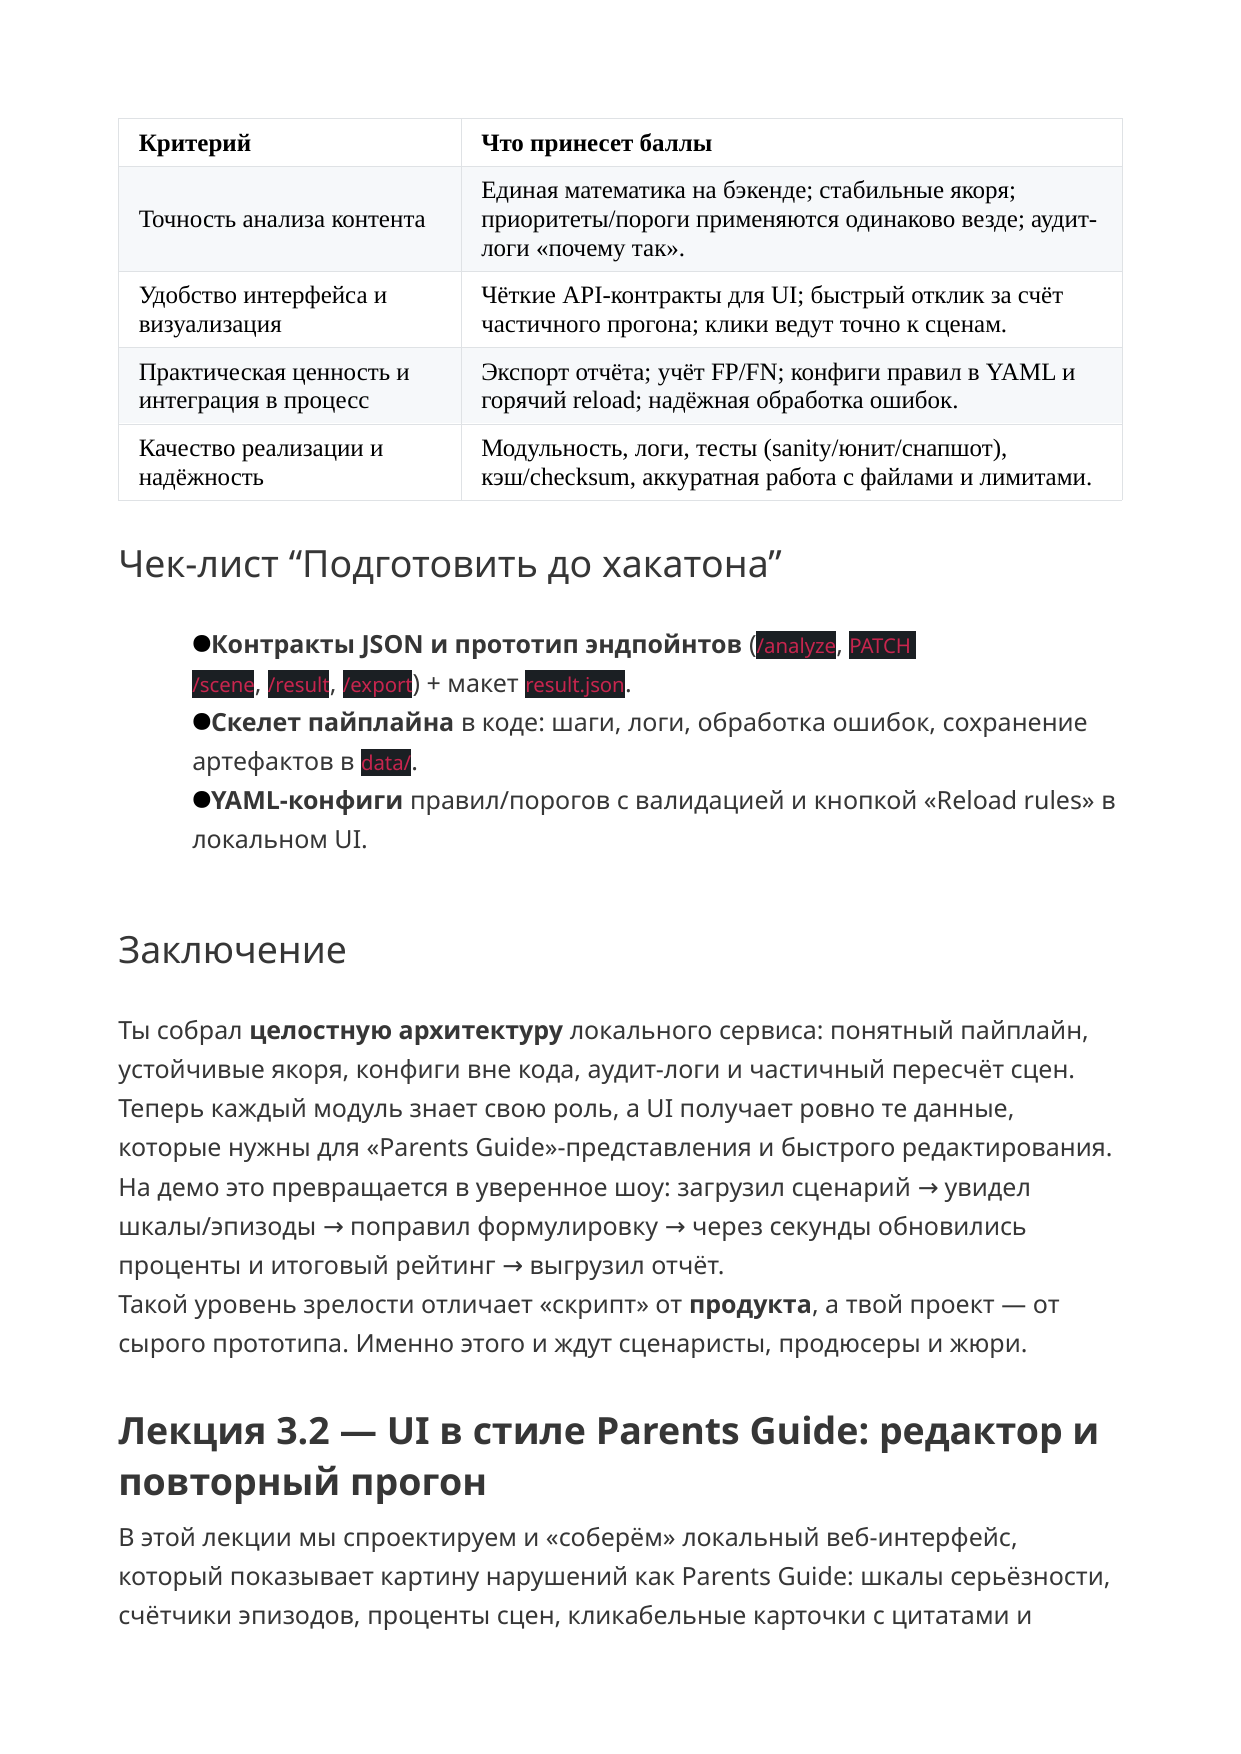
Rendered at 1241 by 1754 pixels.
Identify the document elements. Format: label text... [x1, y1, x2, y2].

text В этой лекции мы спроектируем и «соберём» локальный веб-интерфейс, который показывает картину нарушений как Parents Guide: шкалы серьёзности, счётчики эпизодов, проценты сцен, кликабельные карточки с цитатами и [118, 1519, 1122, 1632]
list YAML-конфиги правил/порогов с валидацией и кнопкой «Reload rules» в локальном UI. [118, 783, 1122, 856]
table_header Что принесет баллы [462, 119, 1122, 166]
list Контракты JSON и прототип эндпойнтов (/analyze, PATCH /scene, /result, /export) + макет result.json. [118, 626, 1122, 699]
table_cell Качество реализации и надёжность [119, 425, 461, 500]
table_header Критерий [119, 119, 461, 166]
subtitle Лекция 3.2 — UI в стиле Parents Guide: редактор и повторный прогон [118, 1404, 1122, 1507]
table_cell Практическая ценность и интеграция в процесс [119, 348, 461, 423]
text Ты собрал целостную архитектуру локального сервиса: понятный пайплайн, устойчивые якоря, конфиги вне кода, аудит-логи и частичный пересчёт сцен. Теперь каждый модуль знает свою роль, а UI получает ровно те данные, которые нужны для «Parents Guide»-представления и быстрого редактирования. На демо это превращается в уверенное шоу: загрузил сценарий → увидел шкалы/эпизоды → поправил формулировку → через секунды обновились проценты и итоговый рейтинг → выгрузил отчёт. Такой уровень зрелости отличает «скрипт» от продукта, а твой проект — от сырого прототипа. Именно этого и ждут сценаристы, продюсеры и жюри. [118, 1012, 1122, 1360]
subtitle Заключение [118, 924, 1122, 975]
table_cell Точность анализа контента [119, 167, 461, 271]
table_cell Единая математика на бэкенде; стабильные якоря; приоритеты/пороги применяются одинаково везде; аудит-логи «почему так». [462, 167, 1122, 271]
table_cell Модульность, логи, тесты (sanity/юнит/снапшот), кэш/checksum, аккуратная работа с файлами и лимитами. [462, 425, 1122, 500]
list Скелет пайплайна в коде: шаги, логи, обработка ошибок, сохранение артефактов в data/. [118, 704, 1122, 778]
table_cell Экспорт отчёта; учёт FP/FN; конфиги правил в YAML и горячий reload; надёжная обработка ошибок. [462, 348, 1122, 423]
table_cell Чёткие API-контракты для UI; быстрый отклик за счёт частичного прогона; клики ведут точно к сценам. [462, 272, 1122, 347]
table_cell Удобство интерфейса и визуализация [119, 272, 461, 347]
subtitle Чек-лист “Подготовить до хакатона” [118, 537, 1122, 588]
